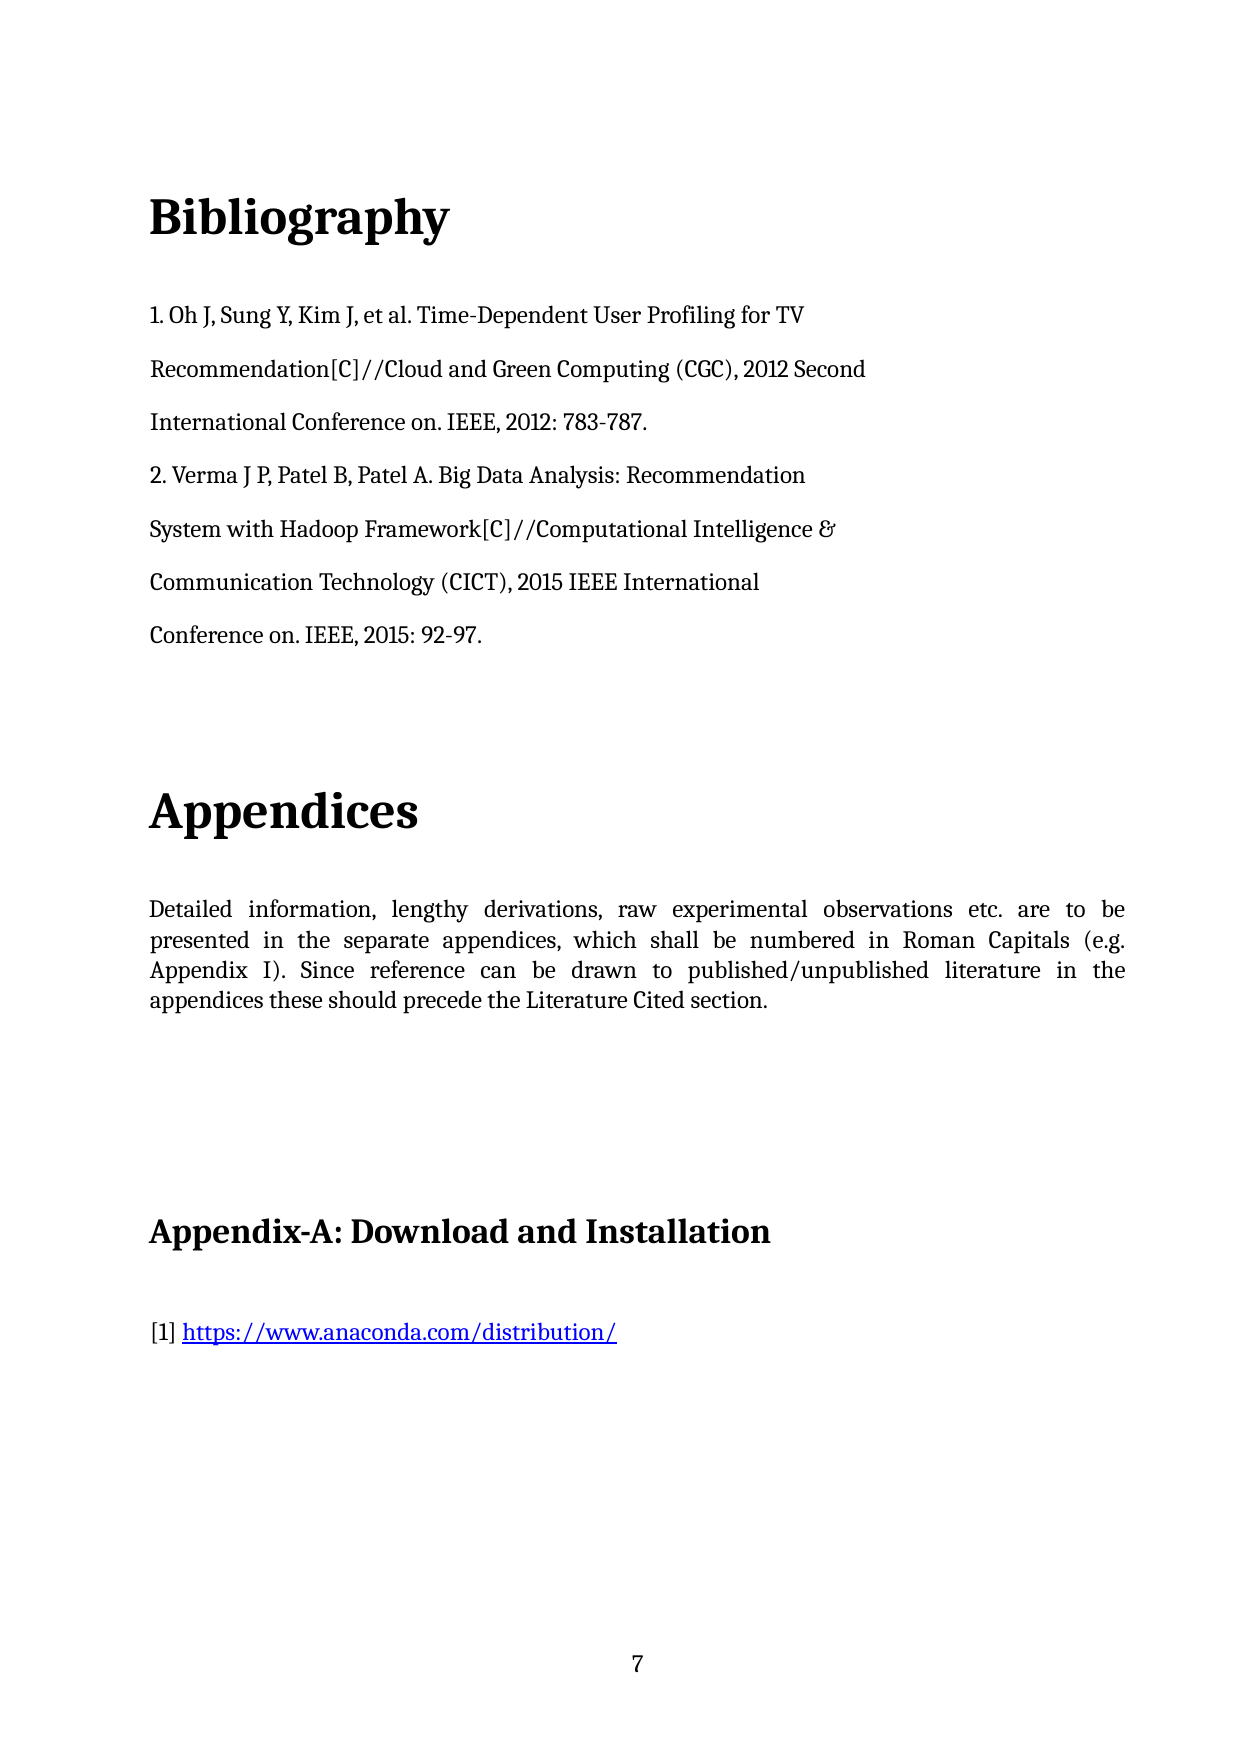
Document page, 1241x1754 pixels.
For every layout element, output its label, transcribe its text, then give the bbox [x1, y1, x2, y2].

text Conference on. IEEE, 2015: 92-97. [150, 621, 1240, 650]
text 2. Verma J P, Patel B, Patel A. Big Data Analysis: Recommendation [150, 461, 1240, 490]
text System with Hadoop Framework[C]//Computational Intelligence & [150, 515, 1240, 543]
subtitle Appendices [148, 781, 1240, 841]
subtitle Appendix-A: Download and Installation [148, 1211, 1240, 1252]
text [1] https://www.anaconda.com/distribution/ [150, 1318, 1240, 1347]
text Detailed information, lengthy derivations, raw experimental observations etc. are to be presented in the separate appendices, which shall be numbered in Roman Capitals (e.g. Appendix I). Since reference can be drawn to published/unpublished literature in the appendices these should precede the Literature Cited section. [148, 895, 1127, 1015]
text International Conference on. IEEE, 2012: 783-787. [150, 408, 1240, 437]
text Communication Technology (CICT), 2015 IEEE International [150, 568, 1240, 597]
text 1. Oh J, Sung Y, Kim J, et al. Time-Dependent User Profiling for TV [150, 301, 1240, 330]
text Recommendation[C]//Cloud and Green Computing (CGC), 2012 Second [150, 355, 1240, 383]
subtitle Bibliography [148, 188, 1240, 248]
